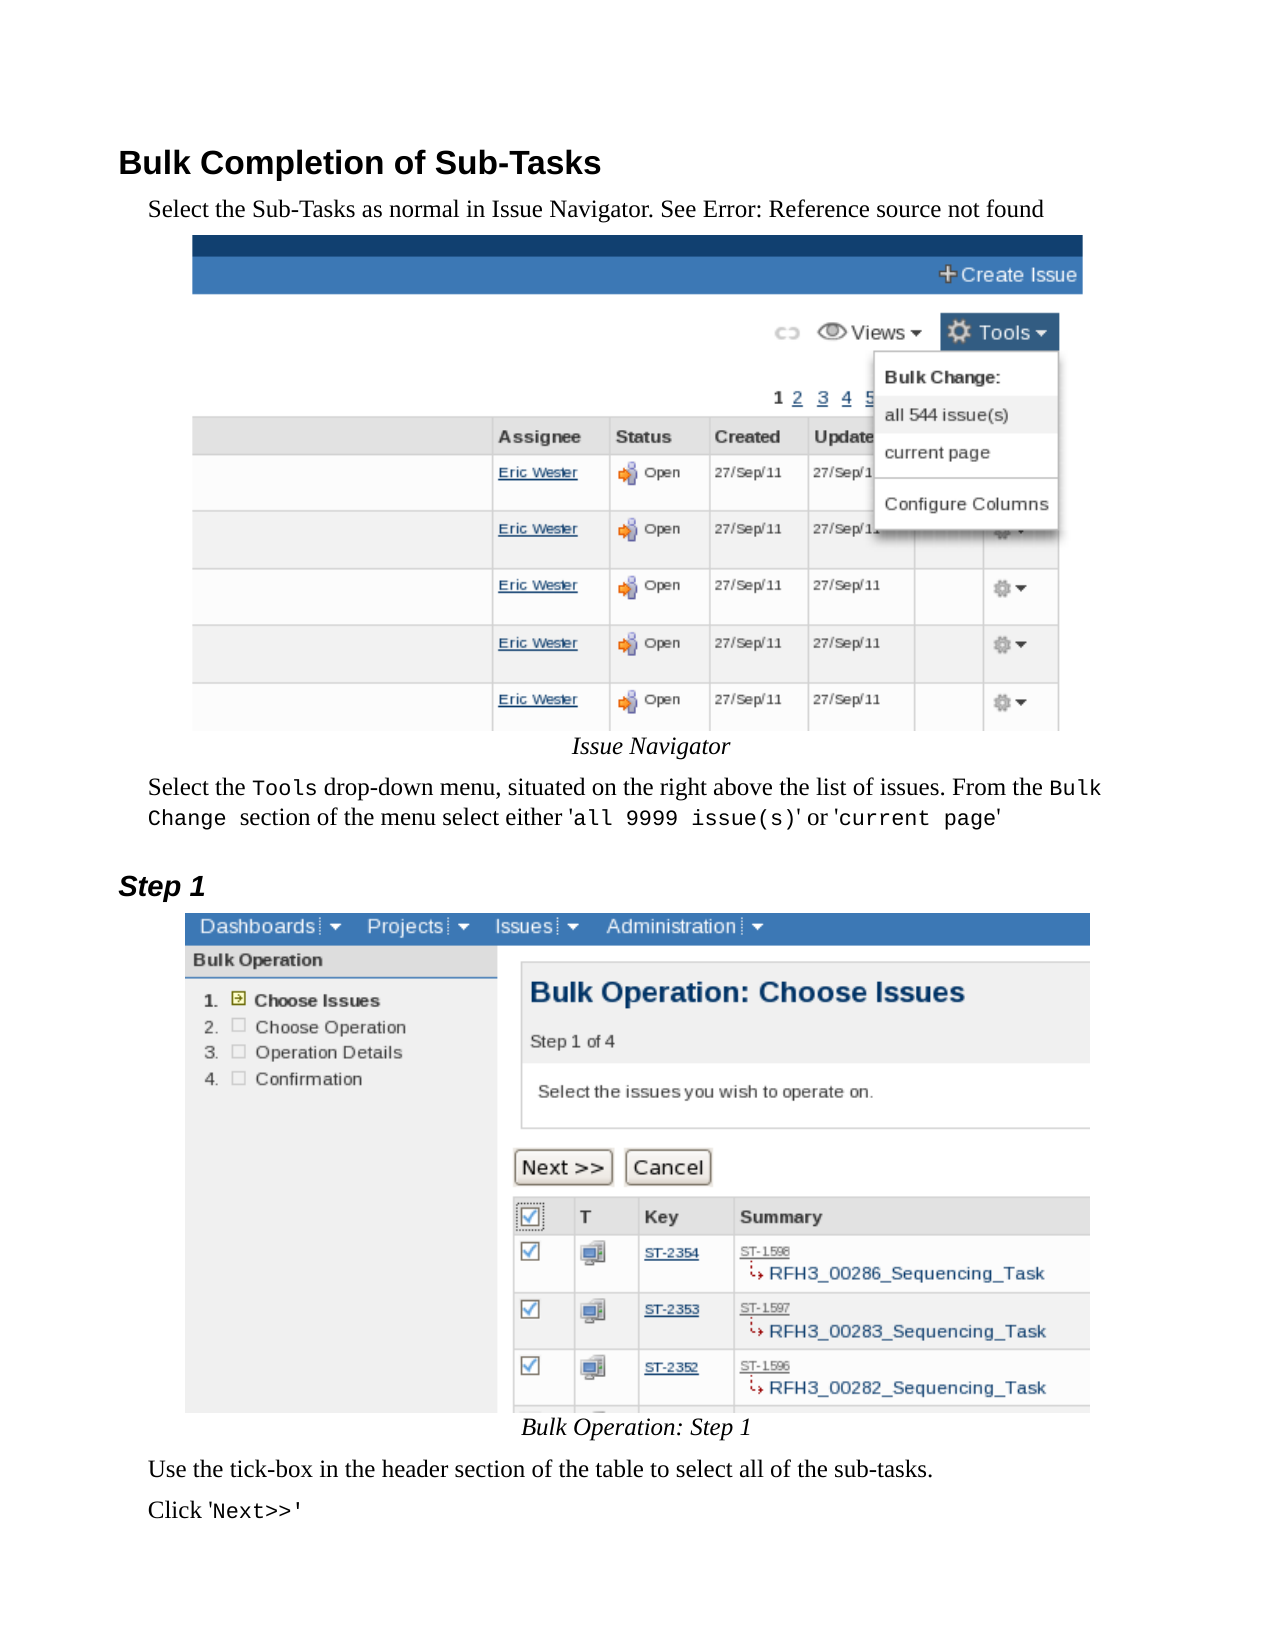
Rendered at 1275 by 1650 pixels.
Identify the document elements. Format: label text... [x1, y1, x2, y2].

picture [185, 913, 1090, 1413]
text Select the Tools drop-down menu, situated on the right above the list of issues. From the Bulk Change section of the menu select either 'all 9999 issue(s)' or 'current page' [148, 772, 1157, 832]
picture [192, 235, 1083, 731]
text Use the tick-box in the header section of the table to select all of the sub-tasks. [148, 1454, 1157, 1482]
text Issue Navigator [148, 236, 1157, 759]
text Select the Sub-Tasks as normal in Issue Navigator. See Error: Reference source not found [148, 194, 1157, 223]
text Click 'Next>>' [148, 1495, 1157, 1525]
subtitle Bulk Completion of Sub-Tasks [118, 143, 1157, 182]
subtitle Step 1 [118, 869, 1157, 903]
text Bulk Operation: Step 1 [118, 915, 1157, 1441]
